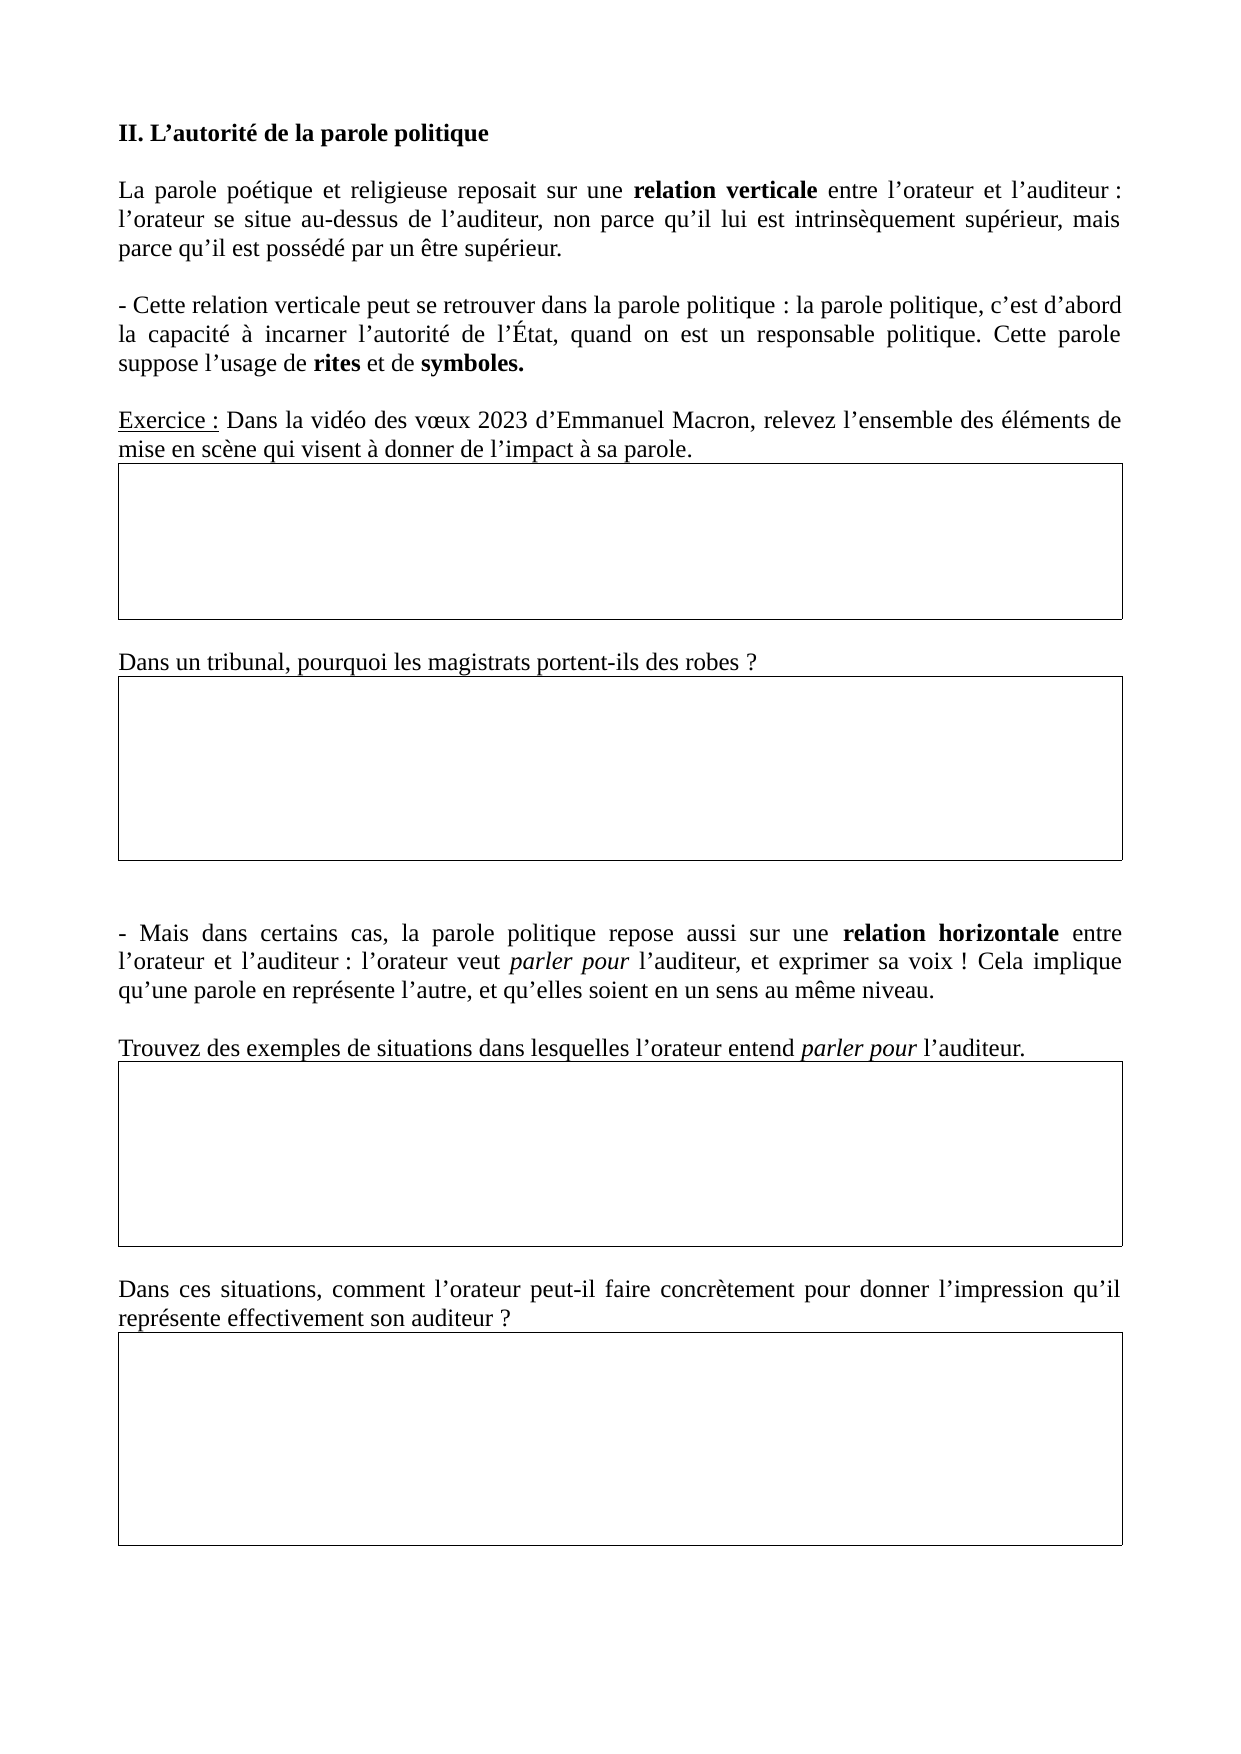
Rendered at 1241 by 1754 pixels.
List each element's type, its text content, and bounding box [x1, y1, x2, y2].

text La parole poétique et religieuse reposait sur une relation verticale entre l’orateur et l’auditeur : l’orateur se situe au-dessus de l’auditeur, non parce qu’il lui est intrinsèquement supérieur, mais parce qu’il est possédé par un être supérieur. [118, 176, 1122, 262]
text Dans ces situations, comment l’orateur peut-il faire concrètement pour donner l’impression qu’il représente effectivement son auditeur ? [118, 1274, 1122, 1332]
text II. L’autorité de la parole politique [118, 118, 1122, 147]
text Exercice : Dans la vidéo des vœux 2023 d’Emmanuel Macron, relevez l’ensemble des éléments de mise en scène qui visent à donner de l’impact à sa parole. [118, 406, 1122, 463]
text Dans un tribunal, pourquoi les magistrats portent-ils des robes ? [118, 647, 1122, 676]
text Trouvez des exemples de situations dans lesquelles l’orateur entend parler pour l’auditeur. [118, 1033, 1122, 1061]
table_header [119, 1333, 1122, 1545]
table_header [119, 1062, 1122, 1246]
text - Mais dans certains cas, la parole politique repose aussi sur une relation horizontale entre l’orateur et l’auditeur : l’orateur veut parler pour l’auditeur, et exprimer sa voix ! Cela implique qu’une parole en représente l’autre, et qu’elles soient en un sens au même niveau. [118, 918, 1122, 1004]
table_header [119, 677, 1122, 860]
table_header [119, 464, 1122, 618]
text - Cette relation verticale peut se retrouver dans la parole politique : la parole politique, c’est d’abord la capacité à incarner l’autorité de l’État, quand on est un responsable politique. Cette parole suppose l’usage de rites et de symboles. [118, 291, 1122, 377]
